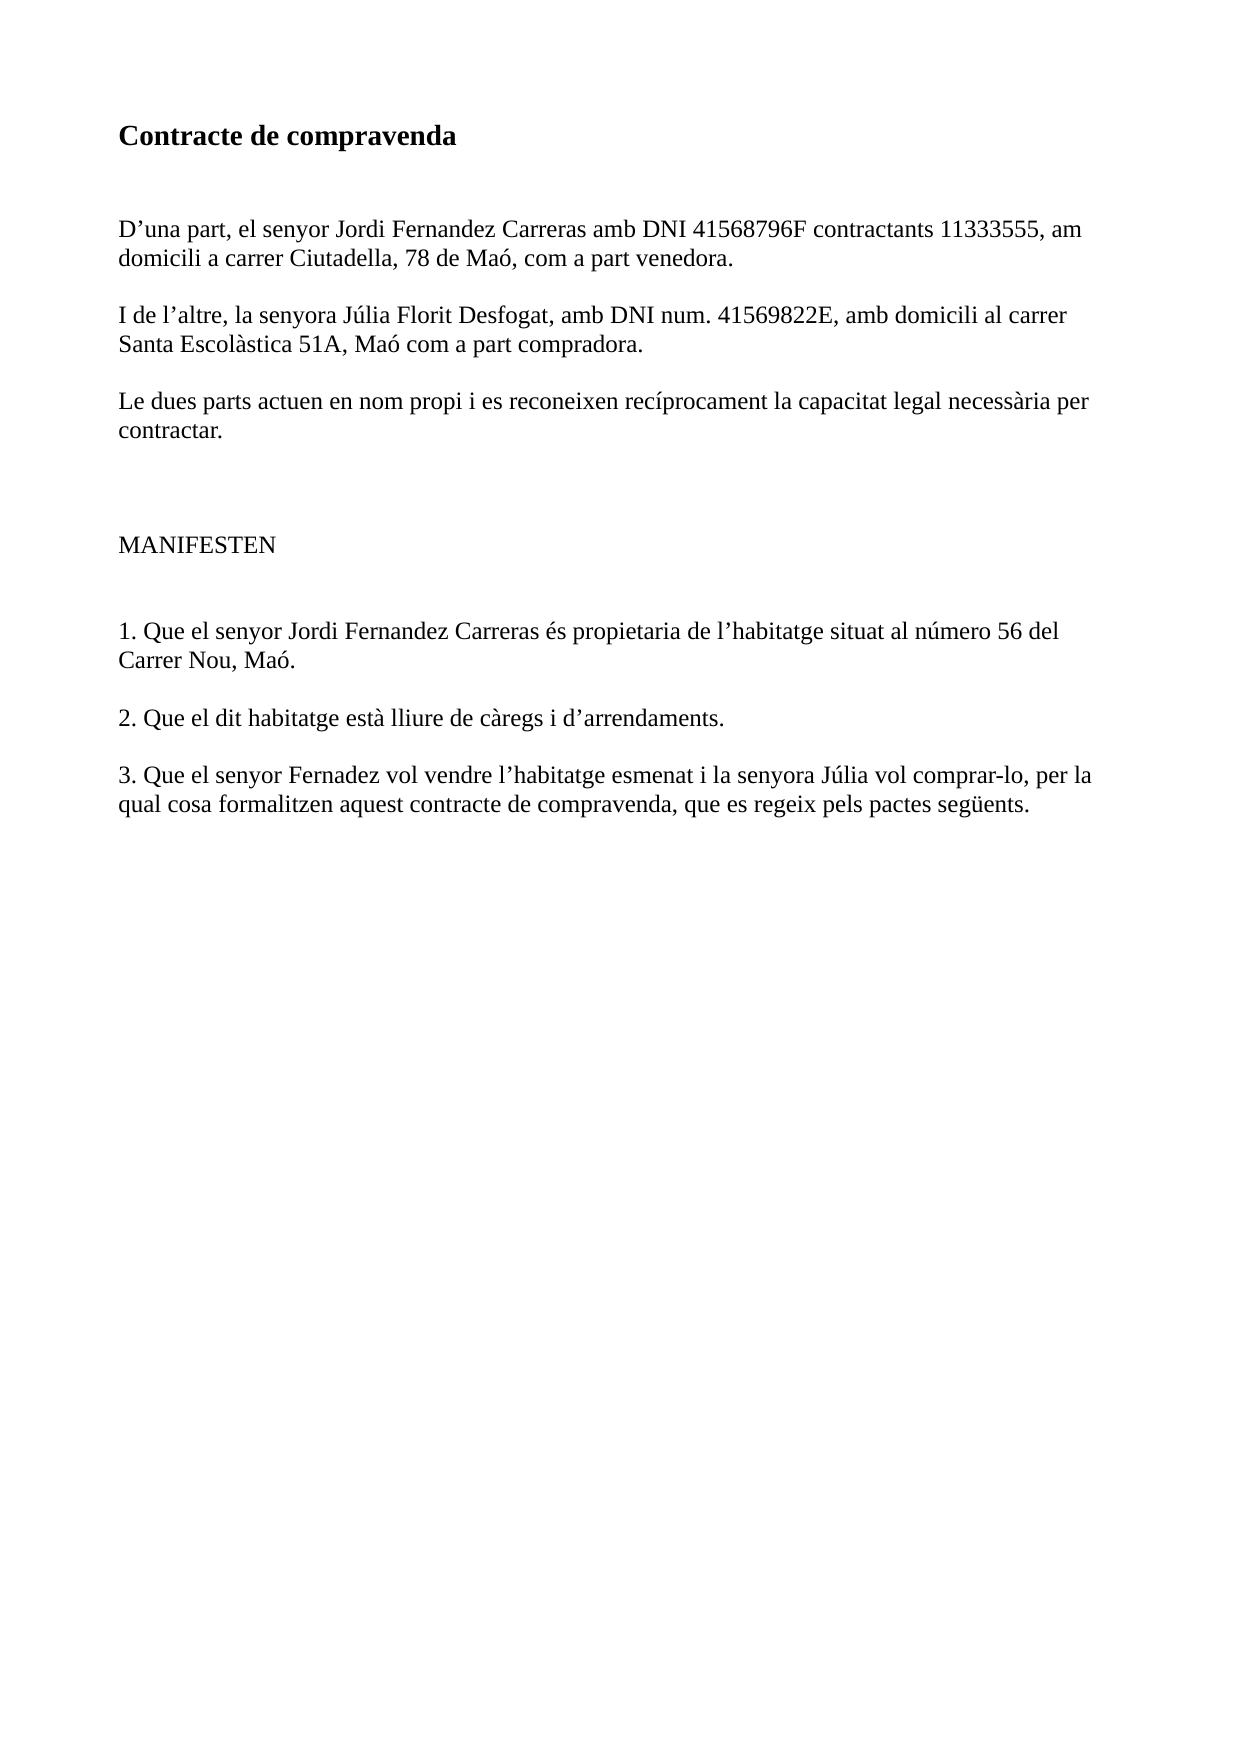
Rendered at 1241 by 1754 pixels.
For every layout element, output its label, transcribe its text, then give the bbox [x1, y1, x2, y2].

text 3. Que el senyor Fernadez vol vendre l’habitatge esmenat i la senyora Júlia vol comprar-lo, per la qual cosa formalitzen aquest contracte de compravenda, que es regeix pels pactes següents. [118, 760, 1122, 818]
text 2. Que el dit habitatge està lliure de càregs i d’arrendaments. [118, 703, 1122, 731]
text 1. Que el senyor Jordi Fernandez Carreras és propietaria de l’habitatge situat al número 56 del Carrer Nou, Maó. [118, 616, 1122, 674]
text D’una part, el senyor Jordi Fernandez Carreras amb DNI 41568796F contractants 11333555, am domicili a carrer Ciutadella, 78 de Maó, com a part venedora. [118, 214, 1122, 271]
text I de l’altre, la senyora Júlia Florit Desfogat, amb DNI num. 41569822E, amb domicili al carrer Santa Escolàstica 51A, Maó com a part compradora. [118, 300, 1122, 358]
text Le dues parts actuen en nom propi i es reconeixen recíprocament la capacitat legal necessària per contractar. [118, 386, 1122, 444]
text Contracte de compravenda [118, 118, 1122, 152]
text MANIFESTEN [118, 530, 1122, 559]
